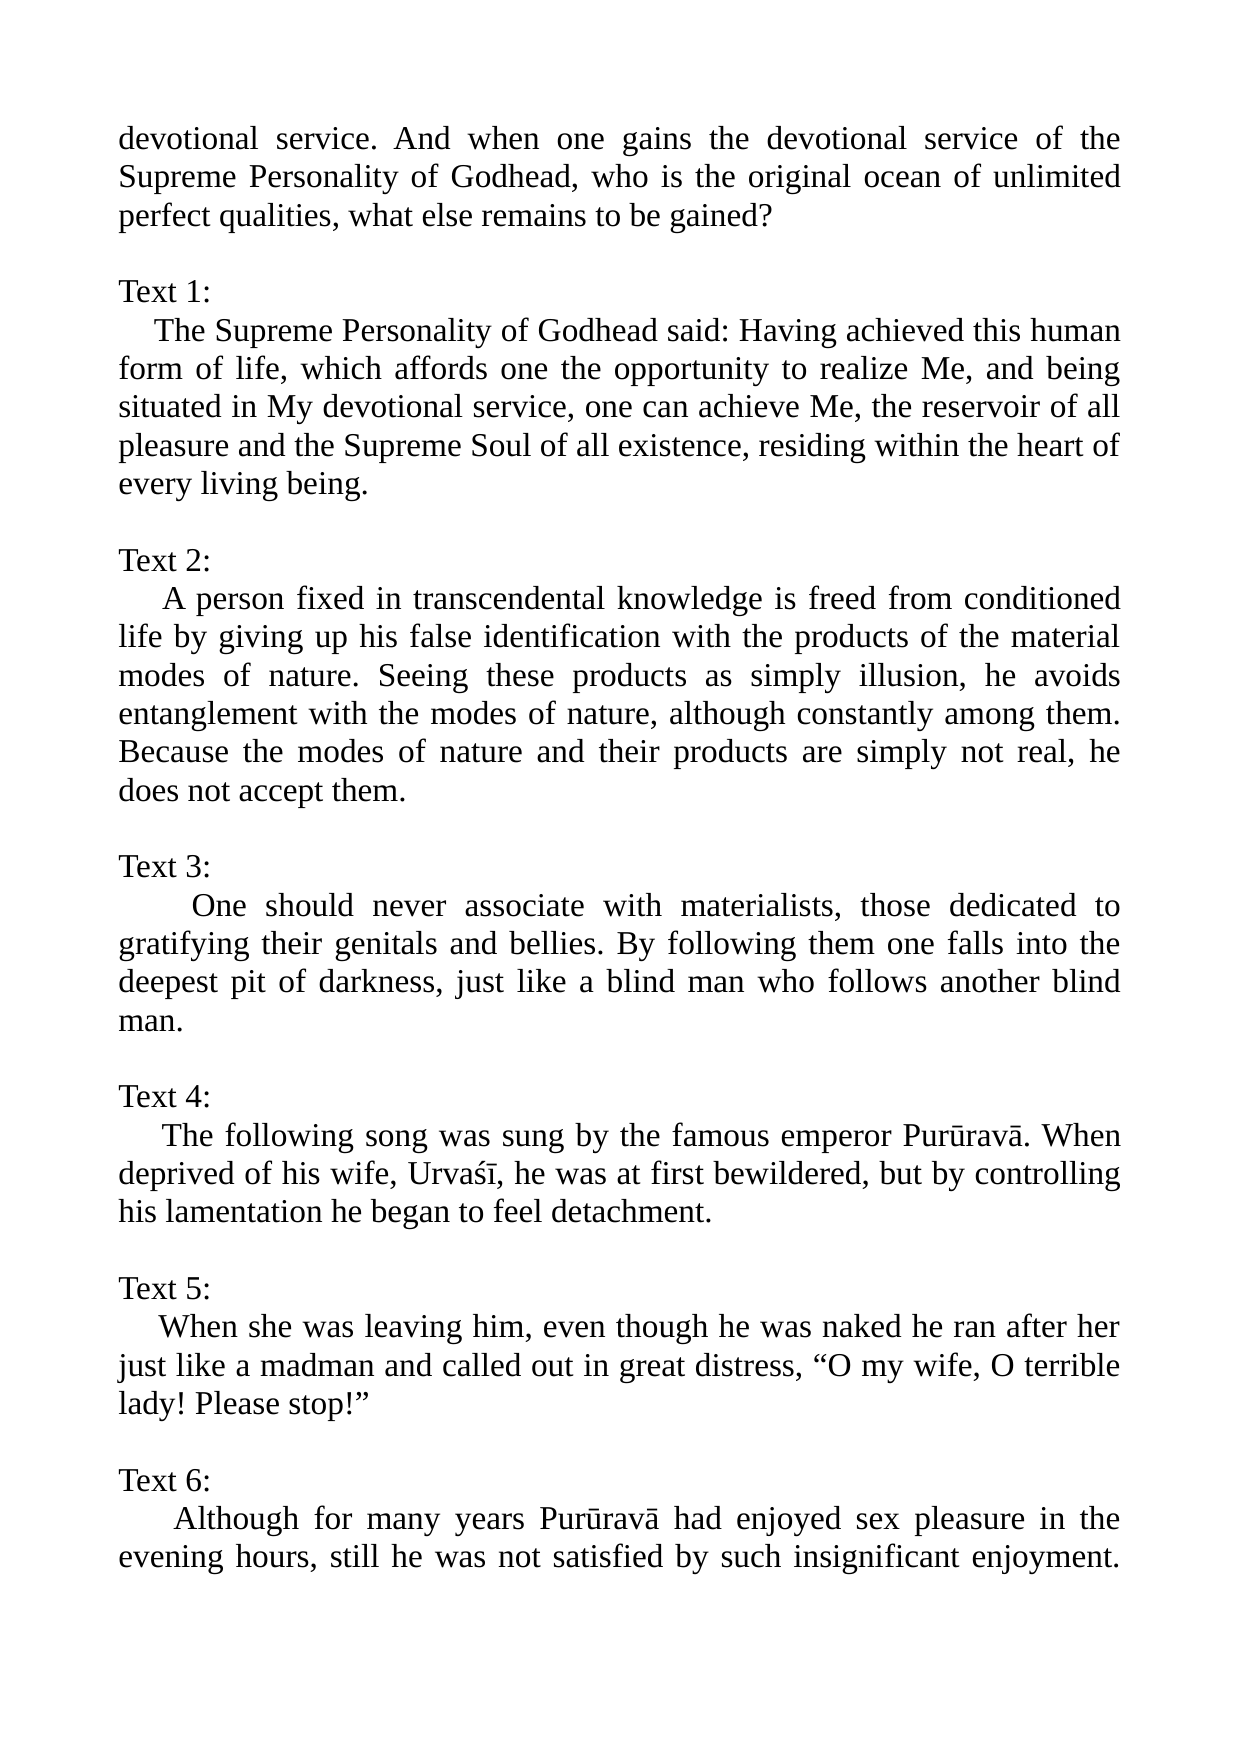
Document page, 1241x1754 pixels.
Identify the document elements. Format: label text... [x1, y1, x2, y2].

text Text 2: [118, 540, 1122, 578]
text When she was leaving him, even though he was naked he ran after her just like a madman and called out in great distress, “O my wife, O terrible lady! Please stop!” [118, 1306, 1122, 1421]
text Text 3: [118, 846, 1122, 885]
text Text 5: [118, 1268, 1122, 1306]
text The Supreme Personality of Godhead said: Having achieved this human form of life, which affords one the opportunity to realize Me, and being situated in My devotional service, one can achieve Me, the reservoir of all pleasure and the Supreme Soul of all existence, residing within the heart of every living being. [118, 310, 1122, 501]
text A person fixed in transcendental knowledge is freed from conditioned life by giving up his false identification with the products of the material modes of nature. Seeing these products as simply illusion, he avoids entanglement with the modes of nature, although constantly among them. Because the modes of nature and their products are simply not real, he does not accept them. [118, 578, 1122, 808]
text Although for many years Purūravā had enjoyed sex pleasure in the evening hours, still he was not satisfied by such insignificant enjoyment. [118, 1498, 1122, 1575]
text The following song was sung by the famous emperor Purūravā. When deprived of his wife, Urvaśī, he was at first bewildered, but by controlling his lamentation he began to feel detachment. [118, 1115, 1122, 1230]
text Text 6: [118, 1460, 1122, 1498]
text Text 4: [118, 1076, 1122, 1115]
text devotional service. And when one gains the devotional service of the Supreme Personality of Godhead, who is the original ocean of unlimited perfect qualities, what else remains to be gained? [118, 118, 1122, 233]
text Text 1: [118, 271, 1122, 310]
text One should never associate with materialists, those dedicated to gratifying their genitals and bellies. By following them one falls into the deepest pit of darkness, just like a blind man who follows another blind man. [118, 885, 1122, 1038]
